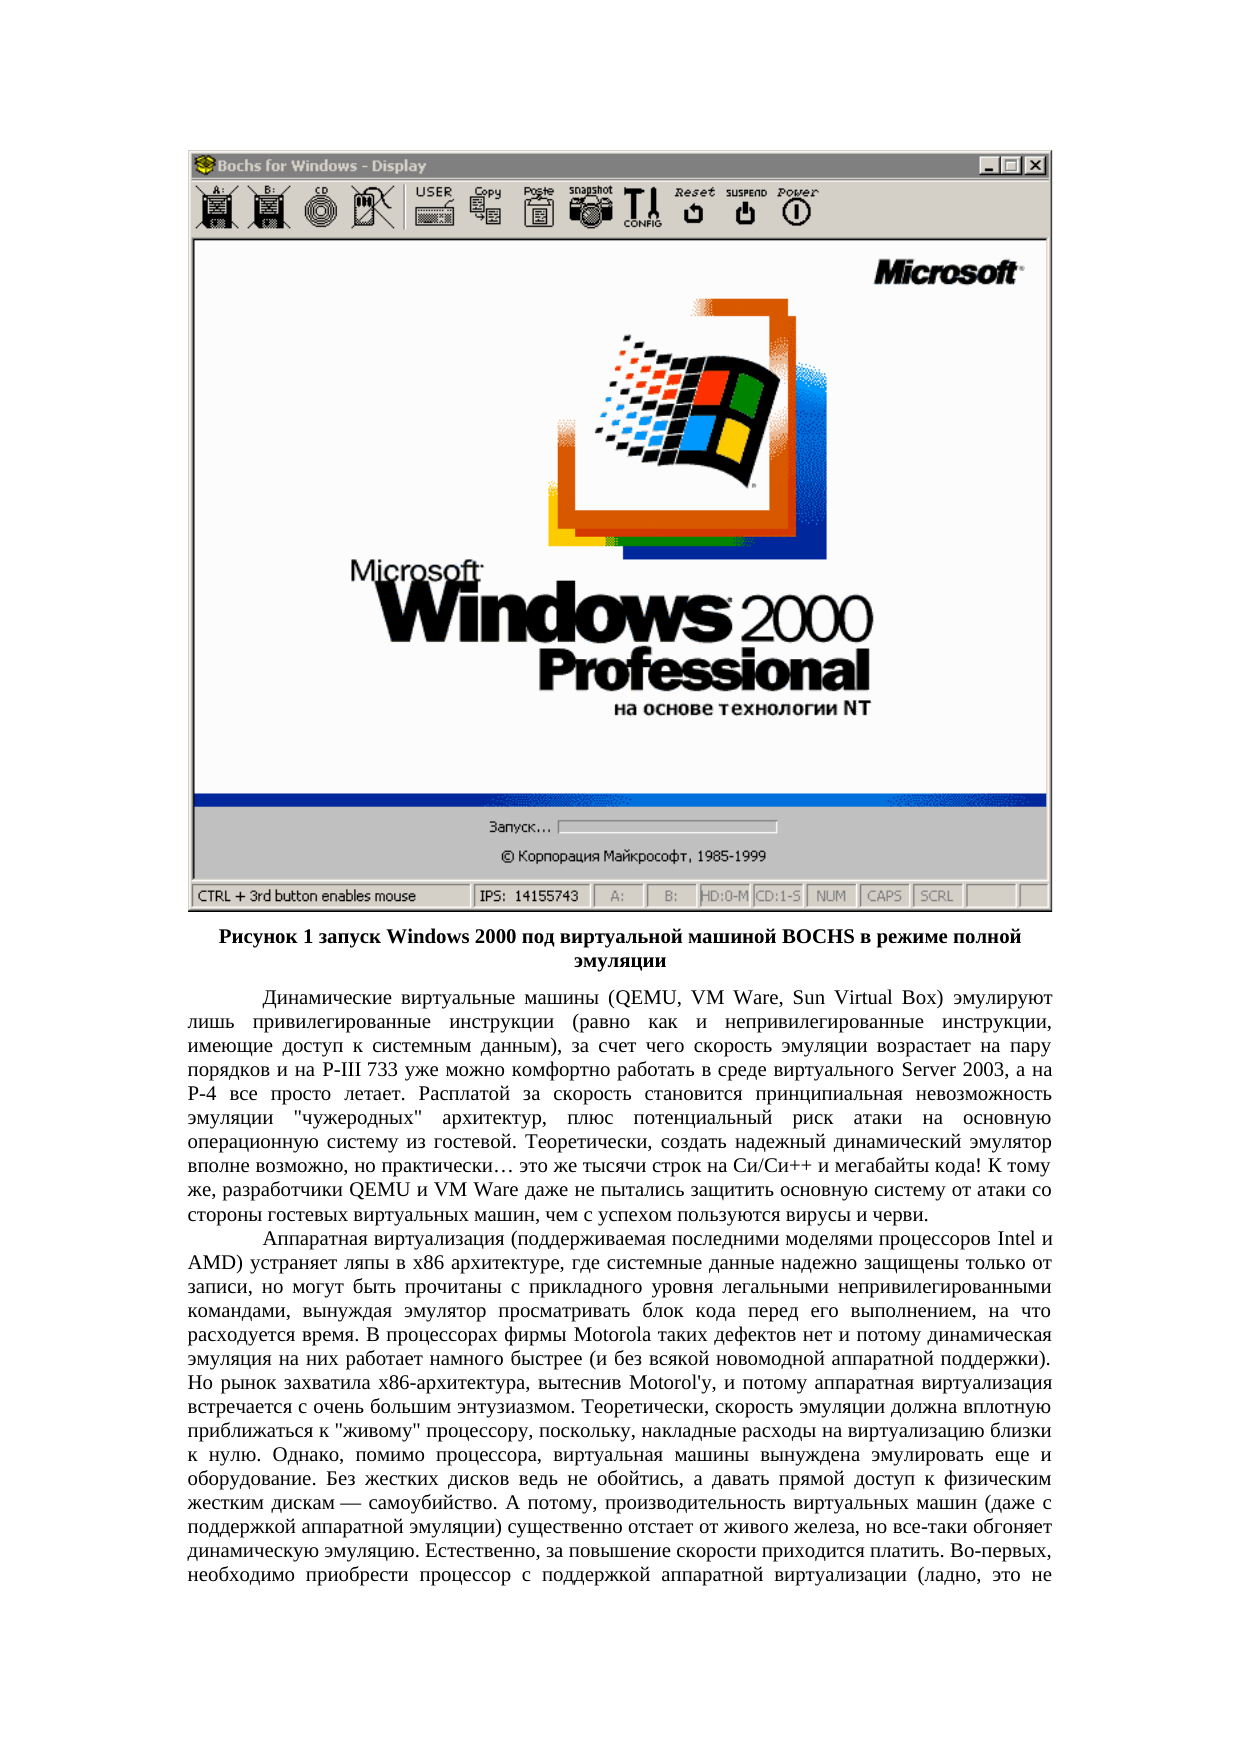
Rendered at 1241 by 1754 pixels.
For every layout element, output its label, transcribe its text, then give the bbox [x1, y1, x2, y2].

text Динамические виртуальные машины (QEMU, VM Ware, Sun Virtual Box) эмулируют лишь привилегированные инструкции (равно как и непривилегированные инструкции, имеющие доступ к системным данным), за счет чего скорость эмуляции возрастает на пару порядков и на P-III 733 уже можно комфортно работать в среде виртуального Server 2003, а на P-4 все просто летает. Расплатой за скорость становится принципиальная невозможность эмуляции "чужеродных" архитектур, плюс потенциальный риск атаки на основную операционную систему из гостевой. Теоретически, создать надежный динамический эмулятор вполне возможно, но практически… это же тысячи строк на Си/Си++ и мегабайты кода! К тому же, разработчики QEMU и VM Ware даже не пытались защитить основную систему от атаки со стороны гостевых виртуальных машин, чем с успехом пользуются вирусы и черви. [187, 985, 1053, 1226]
text Аппаратная виртуализация (поддерживаемая последними моделями процессоров Intel и AMD) устраняет ляпы в x86 архитектуре, где системные данные надежно защищены только от записи, но могут быть прочитаны с прикладного уровня легальными непривилегированными командами, вынуждая эмулятор просматривать блок кода перед его выполнением, на что расходуется время. В процессорах фирмы Motorola таких дефектов нет и потому динамическая эмуляция на них работает намного быстрее (и без всякой новомодной аппаратной поддержки). Но рынок захватила x86-архитектура, вытеснив Motorol'у, и потому аппаратная виртуализация встречается с очень большим энтузиазмом. Теоретически, скорость эмуляции должна вплотную приближаться к "живому" процессору, поскольку, накладные расходы на виртуализацию близки к нулю. Однако, помимо процессора, виртуальная машины вынуждена эмулировать еще и оборудование. Без жестких дисков ведь не обойтись, а давать прямой доступ к физическим жестким дискам — самоубийство. А потому, производительность виртуальных машин (даже с поддержкой аппаратной эмуляции) существенно отстает от живого железа, но все-таки обгоняет динамическую эмуляцию. Естественно, за повышение скорости приходится платить. Во-первых, необходимо приобрести процессор с поддержкой аппаратной виртуализации (ладно, это не [187, 1226, 1053, 1586]
picture [188, 150, 1053, 912]
text Рисунок 1 запуск Windows 2000 под виртуальной машиной BOCHS в режиме полной эмуляции [187, 924, 1053, 972]
